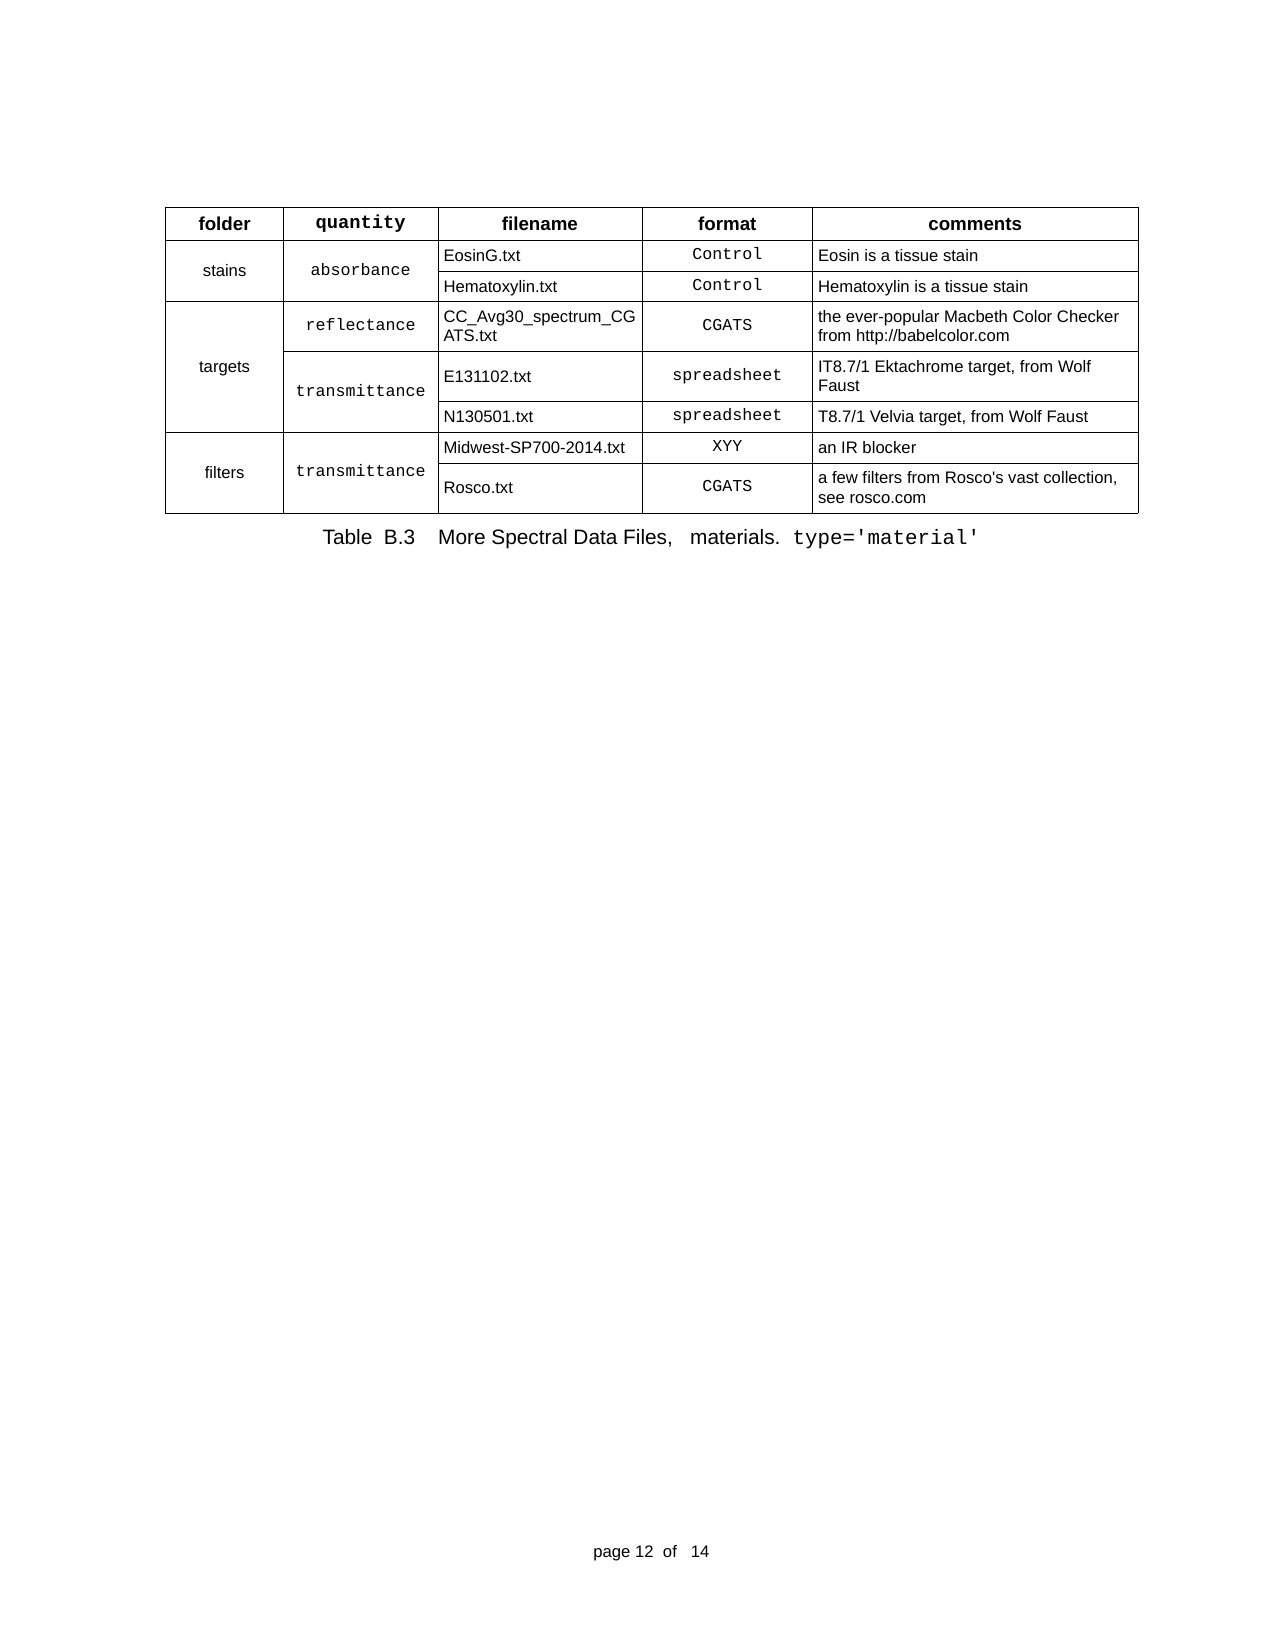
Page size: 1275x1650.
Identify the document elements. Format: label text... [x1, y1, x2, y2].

table_cell a few filters from Rosco's vast collection, see rosco.com [813, 464, 1138, 512]
table_cell CC_Avg30_spectrum_CGATS.txt [439, 302, 642, 351]
table_cell T8.7/1 Velvia target, from Wolf Faust [813, 402, 1138, 432]
table_cell stains [166, 241, 283, 301]
table_cell CGATS [643, 464, 812, 512]
table_cell EosinG.txt [439, 241, 642, 271]
table_header folder [166, 208, 283, 240]
table_header format [643, 208, 812, 240]
text Table B.3 More Spectral Data Files, materials. type='material' [148, 524, 1153, 550]
table_cell Hematoxylin.txt [439, 272, 642, 301]
table_cell spreadsheet [643, 352, 812, 401]
table_cell IT8.7/1 Ektachrome target, from Wolf Faust [813, 352, 1138, 401]
table_cell transmittance [284, 433, 438, 512]
table_header comments [813, 208, 1138, 240]
table_cell CGATS [643, 302, 812, 351]
table_cell filters [166, 433, 283, 512]
table_cell XYY [643, 433, 812, 462]
table_cell transmittance [284, 352, 438, 432]
table_cell reflectance [284, 302, 438, 351]
table_cell targets [166, 302, 283, 432]
table_cell Eosin is a tissue stain [813, 241, 1138, 271]
table_cell E131102.txt [439, 352, 642, 401]
table_cell absorbance [284, 241, 438, 301]
table_header quantity [284, 208, 438, 240]
table_cell an IR blocker [813, 433, 1138, 462]
table_cell Control [643, 241, 812, 271]
table_header filename [439, 208, 642, 240]
table_cell N130501.txt [439, 402, 642, 432]
table_cell spreadsheet [643, 402, 812, 432]
table_cell Control [643, 272, 812, 301]
table_cell the ever-popular Macbeth Color Checker from http://babelcolor.com [813, 302, 1138, 351]
table_cell Hematoxylin is a tissue stain [813, 272, 1138, 301]
table_cell Rosco.txt [439, 464, 642, 512]
table_cell Midwest-SP700-2014.txt [439, 433, 642, 462]
